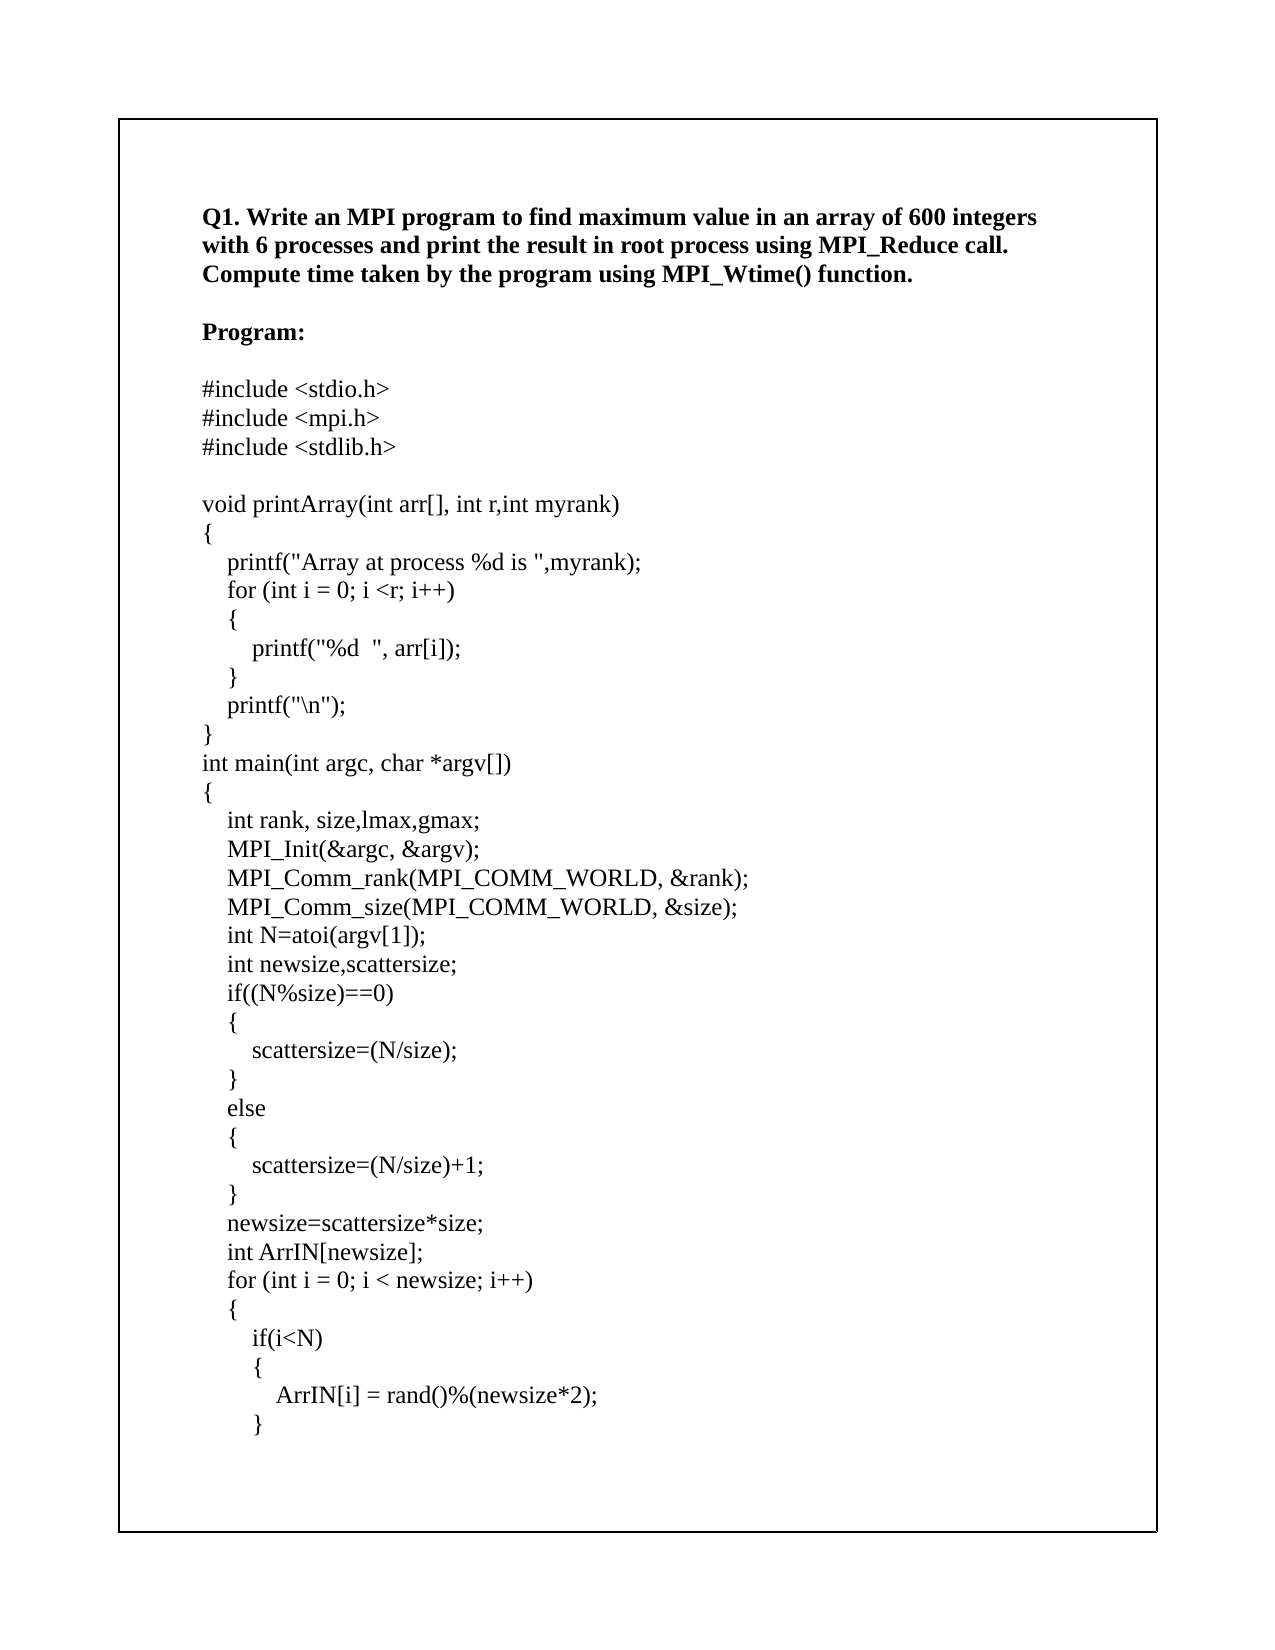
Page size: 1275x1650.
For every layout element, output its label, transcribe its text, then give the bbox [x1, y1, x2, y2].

text { [202, 1007, 1073, 1036]
text } [202, 1064, 1073, 1093]
text } [202, 662, 1073, 691]
text { [202, 518, 1073, 547]
text { [202, 1352, 1073, 1381]
text } [202, 719, 1073, 748]
text for (int i = 0; i <r; i++) [202, 576, 1073, 604]
text MPI_Comm_rank(MPI_COMM_WORLD, &rank); [202, 863, 1073, 892]
text MPI_Init(&argc, &argv); [202, 834, 1073, 863]
text { [202, 1122, 1073, 1151]
text int rank, size,lmax,gmax; [202, 806, 1073, 834]
text for (int i = 0; i < newsize; i++) [202, 1266, 1073, 1294]
text } [202, 1409, 1073, 1438]
text #include <stdio.h> [202, 374, 1073, 403]
text if((N%size)==0) [202, 978, 1073, 1007]
text scattersize=(N/size); [202, 1036, 1073, 1064]
text int ArrIN[newsize]; [202, 1237, 1073, 1266]
text int newsize,scattersize; [202, 949, 1073, 978]
text void printArray(int arr[], int r,int myrank) [202, 489, 1073, 518]
text else [202, 1093, 1073, 1122]
text { [202, 1294, 1073, 1323]
text newsize=scattersize*size; [202, 1208, 1073, 1237]
text printf("\n"); [202, 691, 1073, 719]
text } [202, 1179, 1073, 1208]
text printf("Array at process %d is ",myrank); [202, 547, 1073, 576]
text int main(int argc, char *argv[]) [202, 748, 1073, 777]
text ArrIN[i] = rand()%(newsize*2); [202, 1381, 1073, 1409]
text if(i<N) [202, 1323, 1073, 1352]
text int N=atoi(argv[1]); [202, 921, 1073, 949]
text { [202, 777, 1073, 806]
text Program: [202, 317, 1073, 346]
text Q1. Write an MPI program to find maximum value in an array of 600 integers with 6 processes and print the result in root process using MPI_Reduce call. Compute time taken by the program using MPI_Wtime() function. [202, 202, 1073, 288]
text printf("%d ", arr[i]); [202, 633, 1073, 662]
text #include <mpi.h> [202, 403, 1073, 432]
text scattersize=(N/size)+1; [202, 1151, 1073, 1179]
text { [202, 604, 1073, 633]
text #include <stdlib.h> [202, 432, 1073, 461]
text MPI_Comm_size(MPI_COMM_WORLD, &size); [202, 892, 1073, 921]
